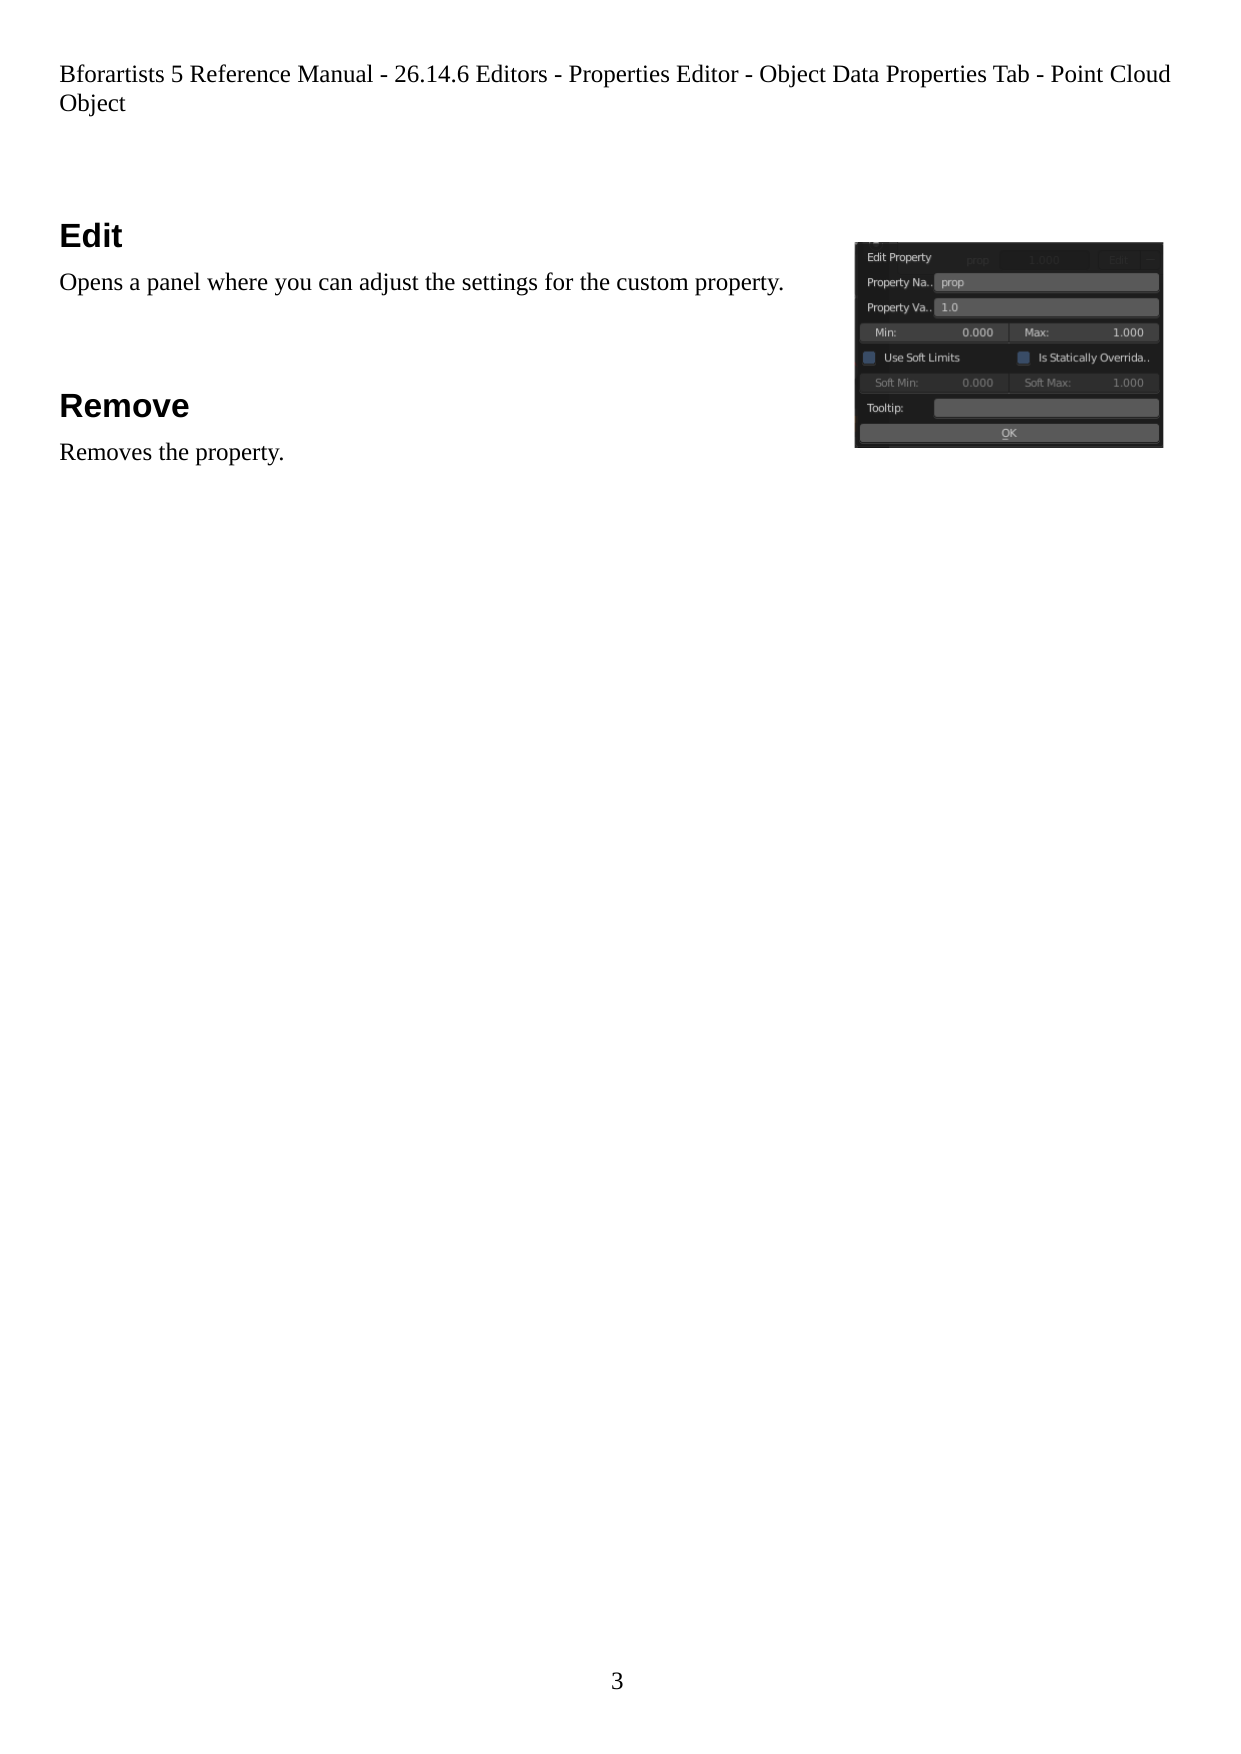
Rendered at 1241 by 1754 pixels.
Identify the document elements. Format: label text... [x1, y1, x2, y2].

subtitle Edit [59, 216, 1181, 254]
subtitle [1164, 386, 1181, 425]
text Removes the property. [59, 437, 1181, 466]
subtitle Remove [59, 386, 854, 425]
picture [854, 242, 1164, 448]
text Opens a panel where you can adjust the settings for the custom property. [59, 267, 854, 296]
